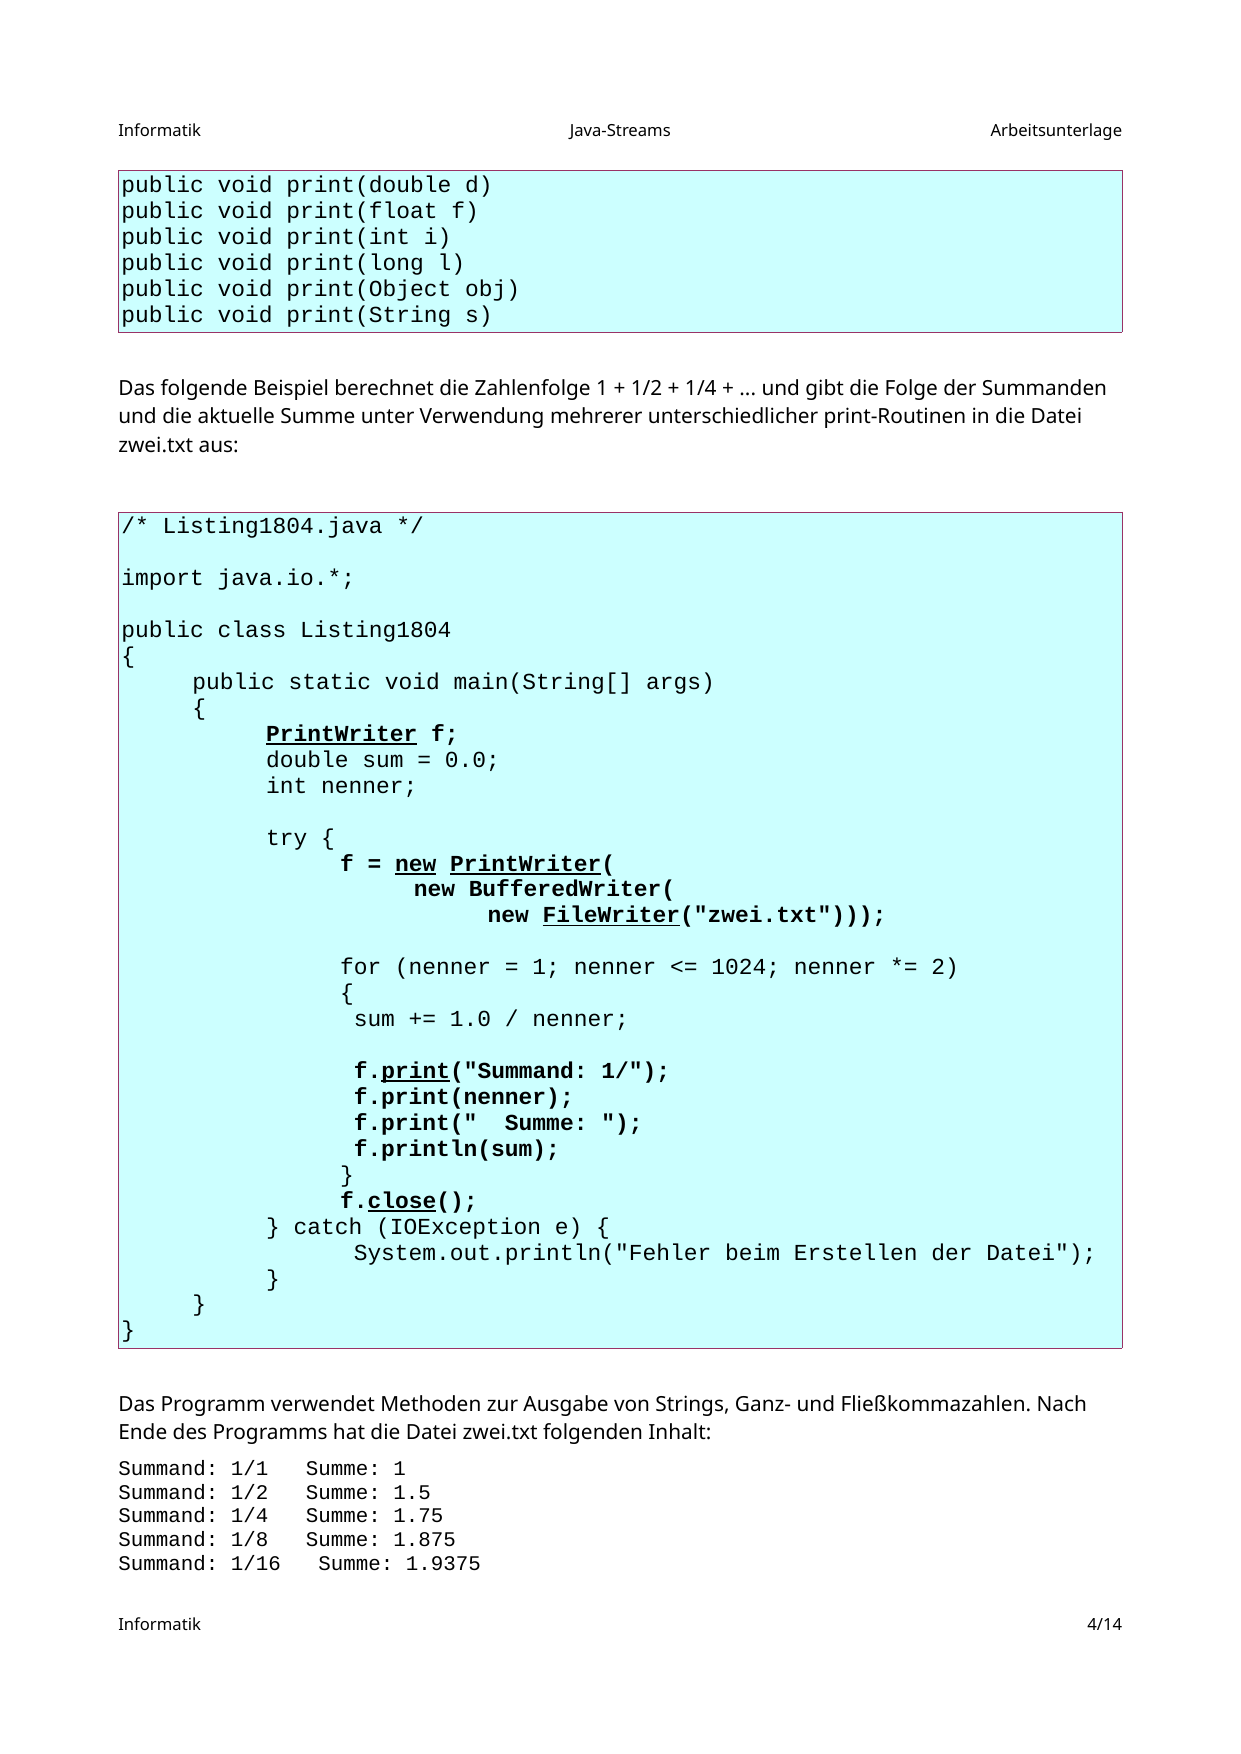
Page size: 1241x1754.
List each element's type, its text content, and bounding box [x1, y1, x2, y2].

text Summand: 1/2 Summe: 1.5 [118, 1482, 1122, 1505]
text Das folgende Beispiel berechnet die Zahlenfolge 1 + 1/2 + 1/4 + ... und gibt die Folge der Summanden und die aktuelle Summe unter Verwendung mehrerer unterschiedlicher print-Routinen in die Datei zwei.txt aus: [118, 373, 1122, 458]
text public void print(double d) public void print(float f) public void print(int i) public void print(long l) public void print(Object obj) public void print(String s) [119, 171, 1122, 332]
text f.print("Summand: 1/"); f.print(nenner); f.print(" Summe: "); f.println(sum); } f.close(); } catch (IOException e) { System.out.println("Fehler beim Erstellen der Datei"); } } } [119, 1030, 1122, 1348]
text Summand: 1/16 Summe: 1.9375 [118, 1553, 1122, 1576]
text Summand: 1/8 Summe: 1.875 [118, 1529, 1122, 1553]
text { sum += 1.0 / nenner; [119, 978, 1122, 1030]
text Summand: 1/1 Summe: 1 [118, 1458, 1122, 1482]
text /* Listing1804.java */ import java.io.*; public class Listing1804 { public static void main(String[] args) { PrintWriter f; double sum = 0.0; int nenner; try { f = new PrintWriter( new BufferedWriter( new FileWriter("zwei.txt"))); for (nenner = 1; nenner <= 1024; nenner *= 2) [119, 513, 1122, 978]
text Das Programm verwendet Methoden zur Ausgabe von Strings, Ganz- und Fließkommazahlen. Nach Ende des Programms hat die Datei zwei.txt folgenden Inhalt: [118, 1389, 1122, 1446]
text Summand: 1/4 Summe: 1.75 [118, 1505, 1122, 1529]
